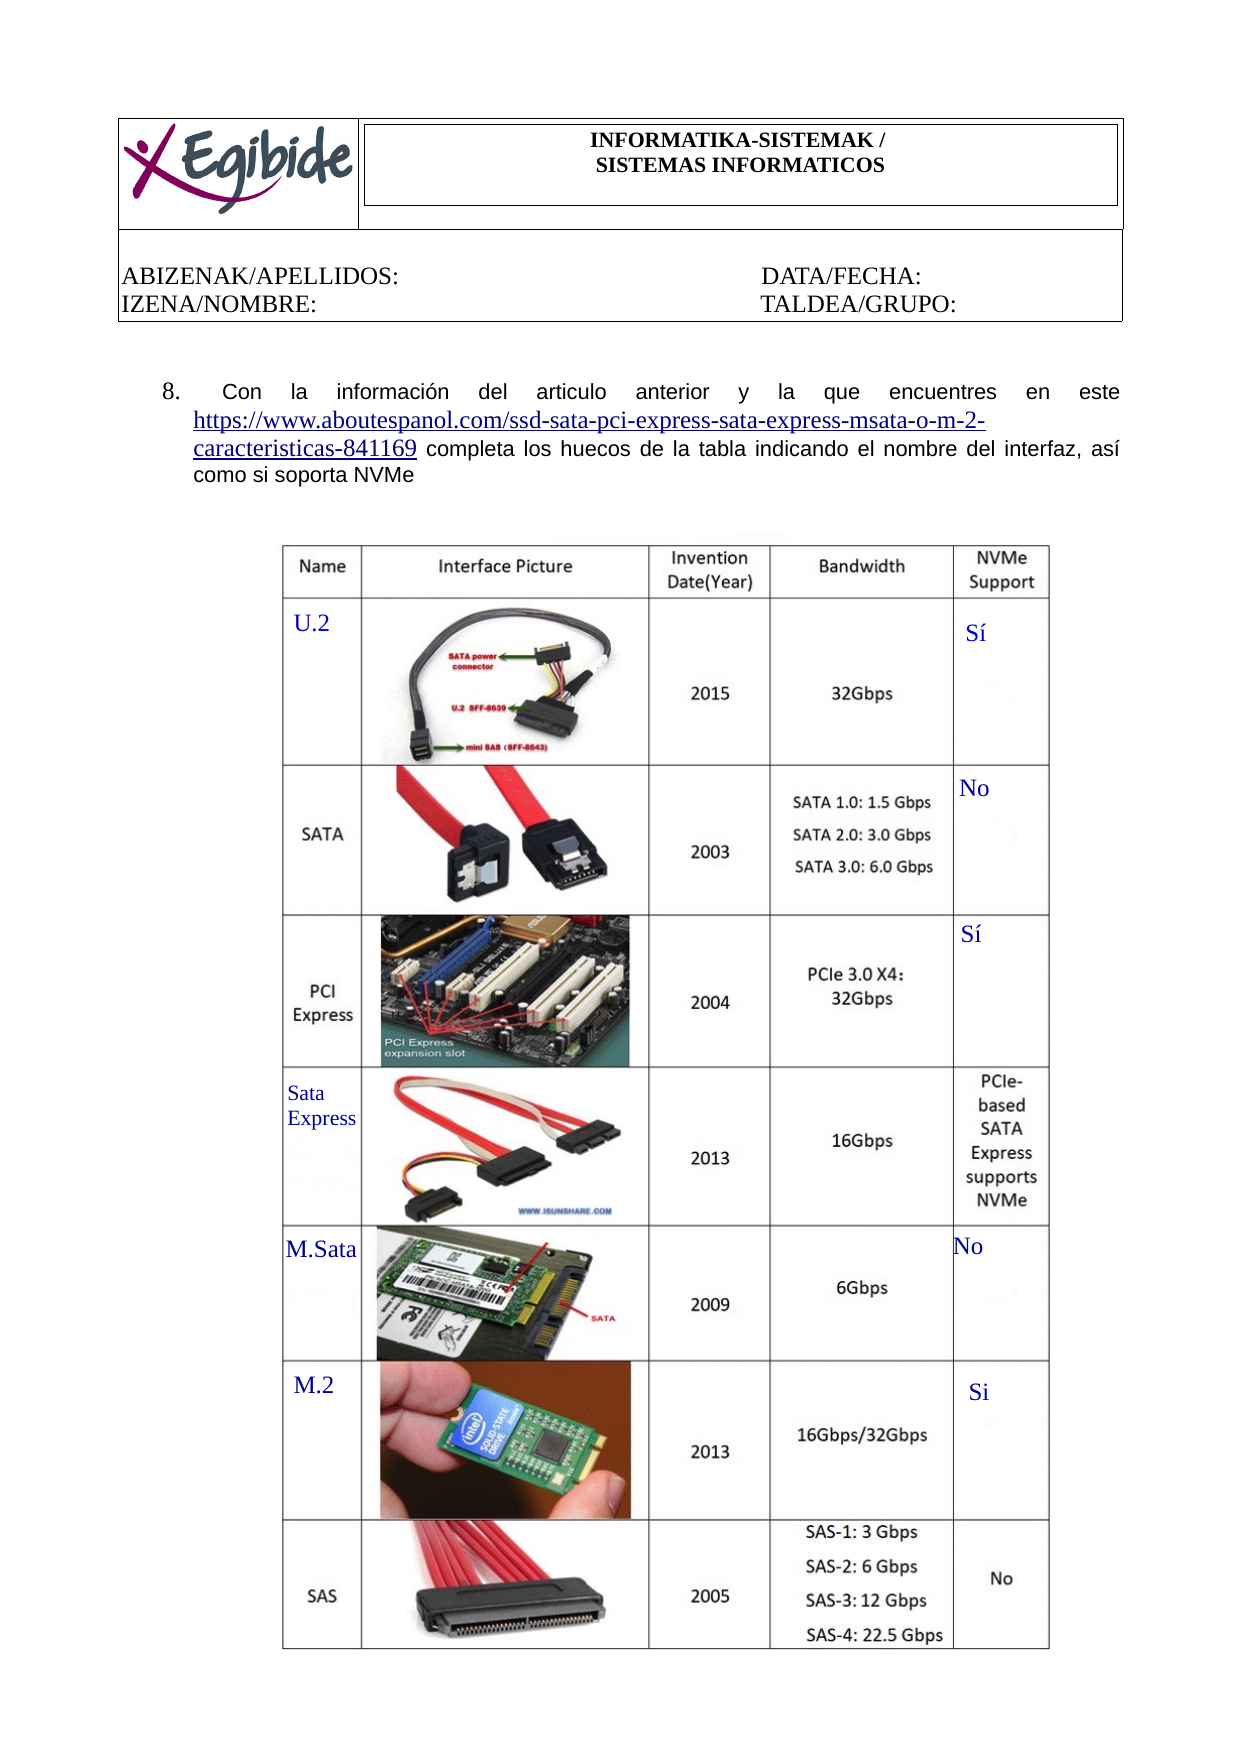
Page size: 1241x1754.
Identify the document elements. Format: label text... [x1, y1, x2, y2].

picture [123, 123, 353, 214]
picture [276, 532, 1062, 1650]
list Con la información del articulo anterior y la que encuentres en este https://www.aboutespanol.com/ssd-sata-pci-express-sata-express-msata-o-m-2-caracteristicas-841169 completa los huecos de la tabla indicando el nombre del interfaz, así como si soporta NVMe [156, 376, 1122, 487]
